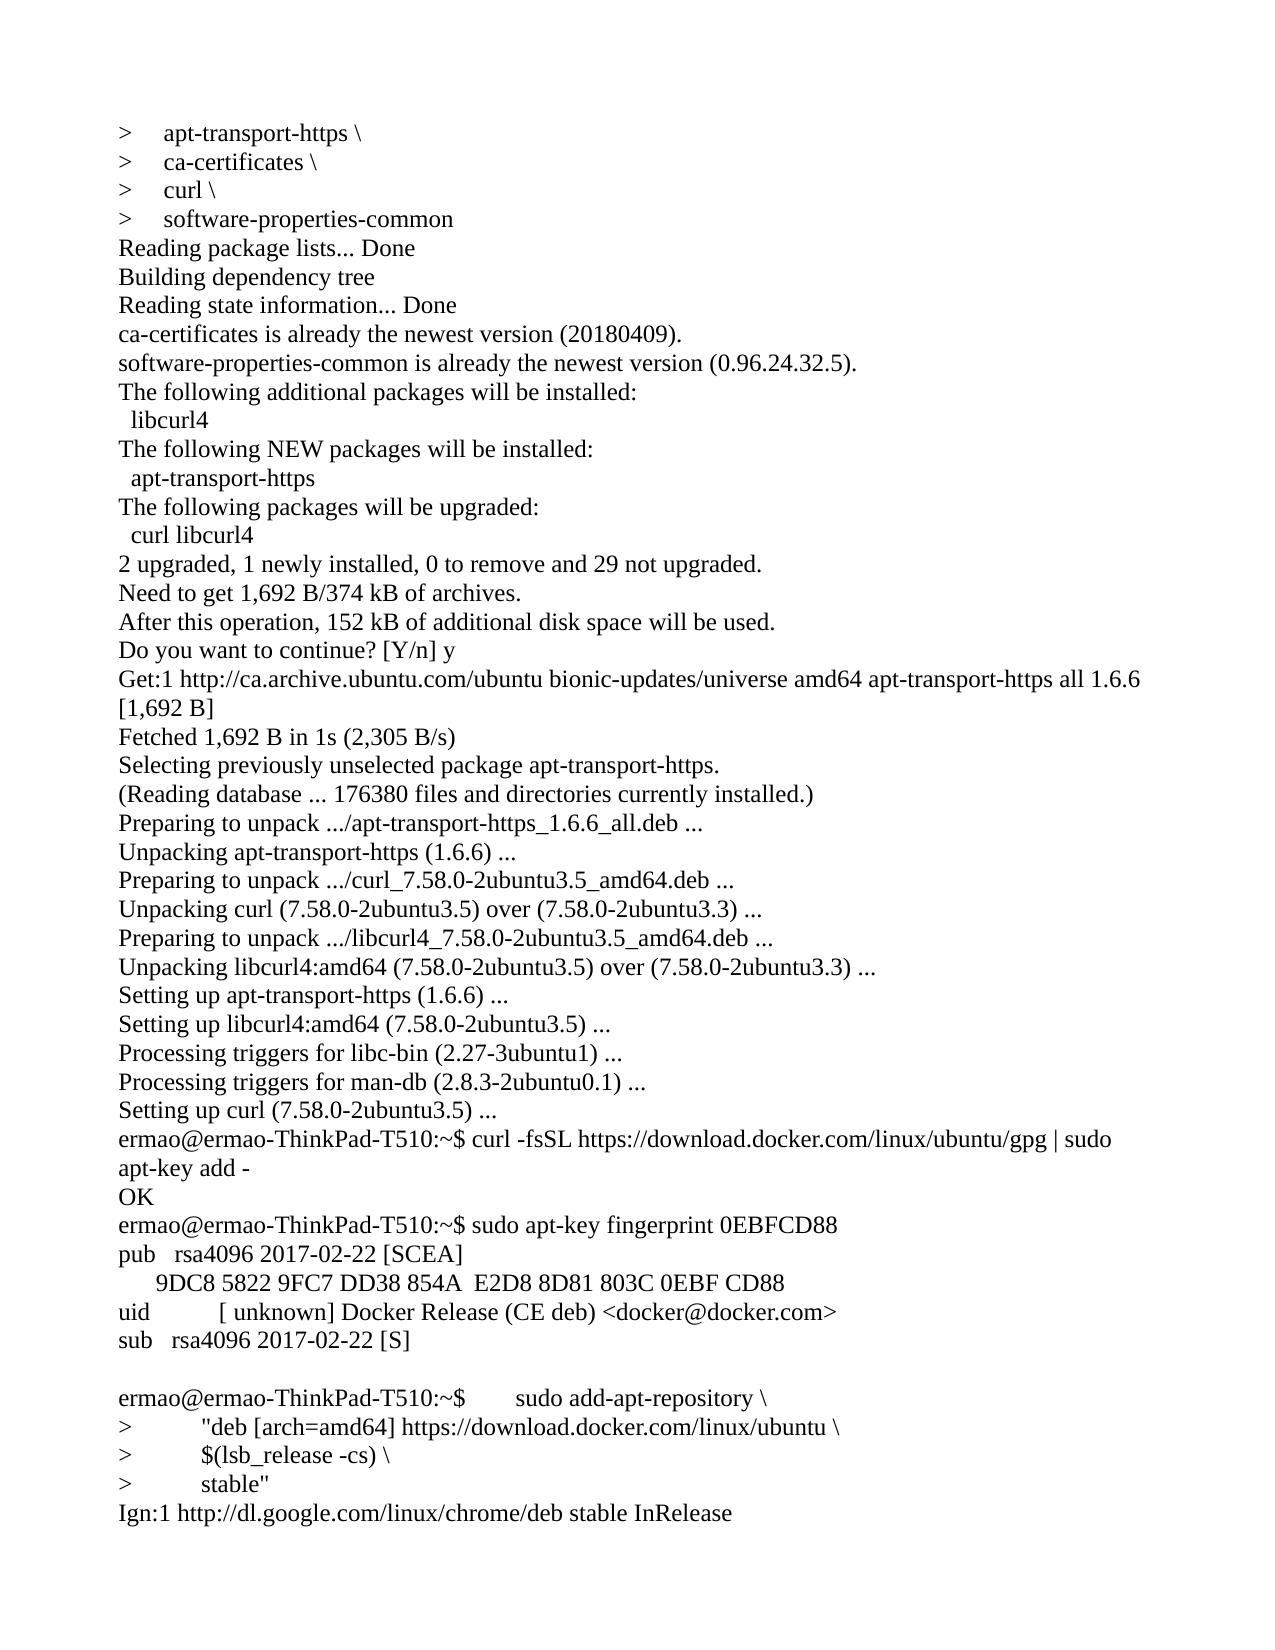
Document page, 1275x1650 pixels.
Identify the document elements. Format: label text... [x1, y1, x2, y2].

text Preparing to unpack .../curl_7.58.0-2ubuntu3.5_amd64.deb ... [118, 866, 1157, 894]
text ermao@ermao-ThinkPad-T510:~$ sudo add-apt-repository \ [118, 1383, 1157, 1412]
text > apt-transport-https \ [118, 118, 1157, 147]
text libcurl4 [118, 406, 1157, 434]
text Need to get 1,692 B/374 kB of archives. [118, 578, 1157, 607]
text > ca-certificates \ [118, 147, 1157, 176]
text Do you want to continue? [Y/n] y [118, 636, 1157, 664]
text The following additional packages will be installed: [118, 377, 1157, 406]
text pub rsa4096 2017-02-22 [SCEA] [118, 1239, 1157, 1268]
text (Reading database ... 176380 files and directories currently installed.) [118, 779, 1157, 808]
text The following NEW packages will be installed: [118, 434, 1157, 463]
text Unpacking curl (7.58.0-2ubuntu3.5) over (7.58.0-2ubuntu3.3) ... [118, 894, 1157, 923]
text > curl \ [118, 176, 1157, 204]
text > "deb [arch=amd64] https://download.docker.com/linux/ubuntu \ [118, 1412, 1157, 1441]
text curl libcurl4 [118, 521, 1157, 549]
text Get:1 http://ca.archive.ubuntu.com/ubuntu bionic-updates/universe amd64 apt-transport-https all 1.6.6 [1,692 B] [118, 664, 1157, 722]
text ca-certificates is already the newest version (20180409). [118, 319, 1157, 348]
text software-properties-common is already the newest version (0.96.24.32.5). [118, 348, 1157, 377]
text Setting up libcurl4:amd64 (7.58.0-2ubuntu3.5) ... [118, 1009, 1157, 1038]
text apt-transport-https [118, 463, 1157, 492]
text Processing triggers for libc-bin (2.27-3ubuntu1) ... [118, 1038, 1157, 1067]
text ermao@ermao-ThinkPad-T510:~$ sudo apt-key fingerprint 0EBFCD88 [118, 1211, 1157, 1239]
text OK [118, 1182, 1157, 1211]
text Processing triggers for man-db (2.8.3-2ubuntu0.1) ... [118, 1067, 1157, 1096]
text Fetched 1,692 B in 1s (2,305 B/s) [118, 722, 1157, 751]
text uid [ unknown] Docker Release (CE deb) <docker@docker.com> [118, 1297, 1157, 1326]
text The following packages will be upgraded: [118, 492, 1157, 521]
text > $(lsb_release -cs) \ [118, 1441, 1157, 1469]
text Setting up apt-transport-https (1.6.6) ... [118, 981, 1157, 1009]
text Building dependency tree [118, 262, 1157, 291]
text 2 upgraded, 1 newly installed, 0 to remove and 29 not upgraded. [118, 549, 1157, 578]
text Reading state information... Done [118, 291, 1157, 319]
text ermao@ermao-ThinkPad-T510:~$ curl -fsSL https://download.docker.com/linux/ubuntu/gpg | sudo apt-key add - [118, 1124, 1157, 1182]
text Unpacking libcurl4:amd64 (7.58.0-2ubuntu3.5) over (7.58.0-2ubuntu3.3) ... [118, 952, 1157, 981]
text Selecting previously unselected package apt-transport-https. [118, 751, 1157, 779]
text Preparing to unpack .../apt-transport-https_1.6.6_all.deb ... [118, 808, 1157, 837]
text Setting up curl (7.58.0-2ubuntu3.5) ... [118, 1096, 1157, 1124]
text 9DC8 5822 9FC7 DD38 854A E2D8 8D81 803C 0EBF CD88 [118, 1268, 1157, 1297]
text After this operation, 152 kB of additional disk space will be used. [118, 607, 1157, 636]
text sub rsa4096 2017-02-22 [S] [118, 1326, 1157, 1354]
text > software-properties-common [118, 204, 1157, 233]
text Unpacking apt-transport-https (1.6.6) ... [118, 837, 1157, 866]
text Reading package lists... Done [118, 233, 1157, 262]
text Preparing to unpack .../libcurl4_7.58.0-2ubuntu3.5_amd64.deb ... [118, 923, 1157, 952]
text > stable" [118, 1469, 1157, 1498]
text Ign:1 http://dl.google.com/linux/chrome/deb stable InRelease [118, 1498, 1157, 1527]
